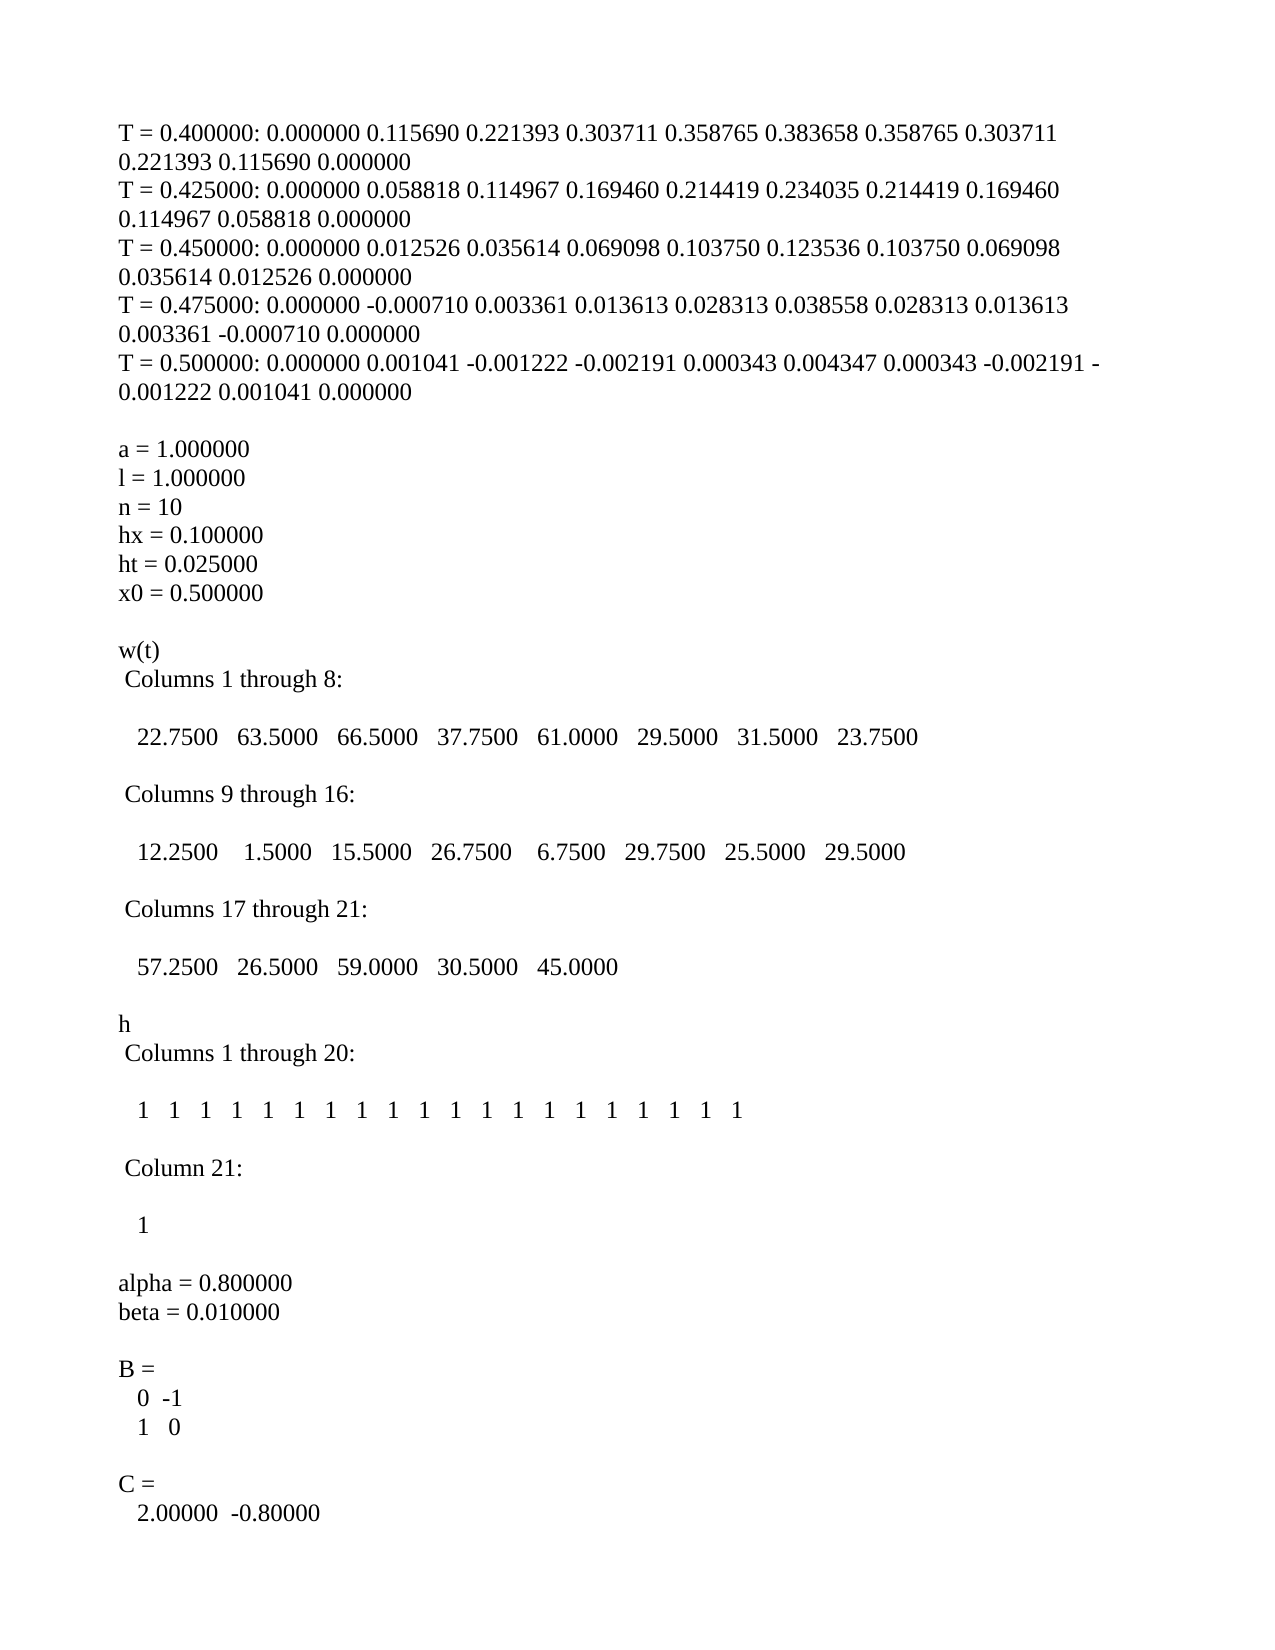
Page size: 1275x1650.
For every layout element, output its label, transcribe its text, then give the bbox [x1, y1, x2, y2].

text 2.00000 -0.80000 [118, 1498, 1157, 1527]
text T = 0.450000: 0.000000 0.012526 0.035614 0.069098 0.103750 0.123536 0.103750 0.069098 0.035614 0.012526 0.000000 [118, 233, 1157, 291]
text ht = 0.025000 [118, 549, 1157, 578]
text T = 0.400000: 0.000000 0.115690 0.221393 0.303711 0.358765 0.383658 0.358765 0.303711 0.221393 0.115690 0.000000 [118, 118, 1157, 176]
text h [118, 1009, 1157, 1038]
text T = 0.500000: 0.000000 0.001041 -0.001222 -0.002191 0.000343 0.004347 0.000343 -0.002191 -0.001222 0.001041 0.000000 [118, 348, 1157, 406]
text hx = 0.100000 [118, 521, 1157, 549]
text x0 = 0.500000 [118, 578, 1157, 607]
text Columns 17 through 21: [118, 894, 1157, 923]
text Column 21: [118, 1153, 1157, 1182]
text a = 1.000000 [118, 434, 1157, 463]
text w(t) [118, 636, 1157, 664]
text 1 1 1 1 1 1 1 1 1 1 1 1 1 1 1 1 1 1 1 1 [118, 1096, 1157, 1124]
text 1 0 [118, 1412, 1157, 1441]
text 22.7500 63.5000 66.5000 37.7500 61.0000 29.5000 31.5000 23.7500 [118, 722, 1157, 751]
text 0 -1 [118, 1383, 1157, 1412]
text l = 1.000000 [118, 463, 1157, 492]
text 57.2500 26.5000 59.0000 30.5000 45.0000 [118, 952, 1157, 981]
text beta = 0.010000 [118, 1297, 1157, 1326]
text 1 [118, 1211, 1157, 1239]
text C = [118, 1469, 1157, 1498]
text B = [118, 1354, 1157, 1383]
text T = 0.425000: 0.000000 0.058818 0.114967 0.169460 0.214419 0.234035 0.214419 0.169460 0.114967 0.058818 0.000000 [118, 176, 1157, 233]
text Columns 9 through 16: [118, 779, 1157, 808]
text Columns 1 through 20: [118, 1038, 1157, 1067]
text alpha = 0.800000 [118, 1268, 1157, 1297]
text T = 0.475000: 0.000000 -0.000710 0.003361 0.013613 0.028313 0.038558 0.028313 0.013613 0.003361 -0.000710 0.000000 [118, 291, 1157, 348]
text n = 10 [118, 492, 1157, 521]
text 12.2500 1.5000 15.5000 26.7500 6.7500 29.7500 25.5000 29.5000 [118, 837, 1157, 866]
text Columns 1 through 8: [118, 664, 1157, 693]
